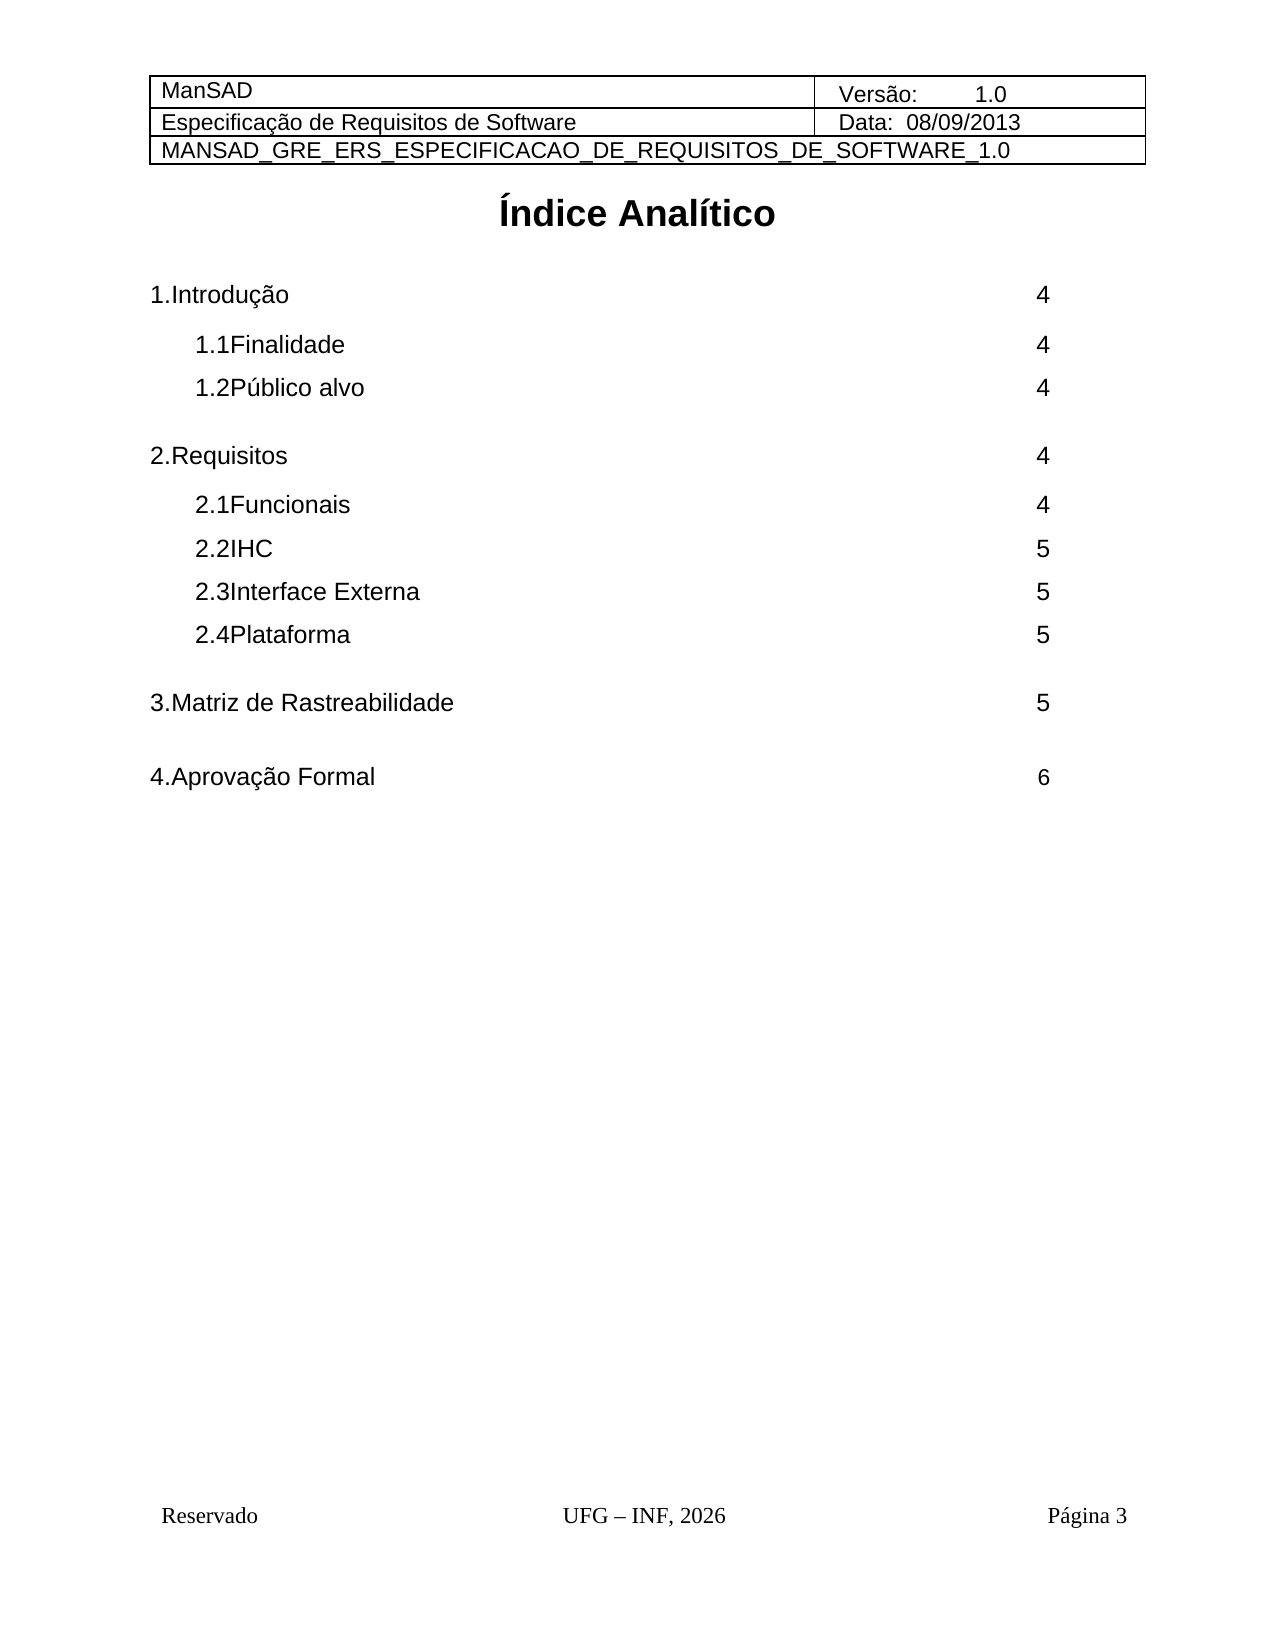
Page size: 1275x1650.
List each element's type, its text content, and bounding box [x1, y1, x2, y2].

text 1.2 Público alvo 4 [195, 373, 1050, 402]
text 3. Matriz de Rastreabilidade 5 [150, 688, 1050, 717]
text 1.1 Finalidade 4 [195, 330, 1050, 359]
text 2.3Interface Externa 5 [195, 577, 1050, 606]
text 2. Requisitos 4 [150, 441, 1050, 470]
text 2.2 IHC 5 [195, 534, 1050, 562]
text Índice Analítico [150, 191, 1125, 234]
text 2.4Plataforma 5 [195, 620, 1050, 649]
text 2.1Funcionais 4 [195, 491, 1050, 519]
text 4. Aprovação Formal 6 [150, 762, 1050, 791]
text 1. Introdução 4 [150, 281, 1050, 309]
